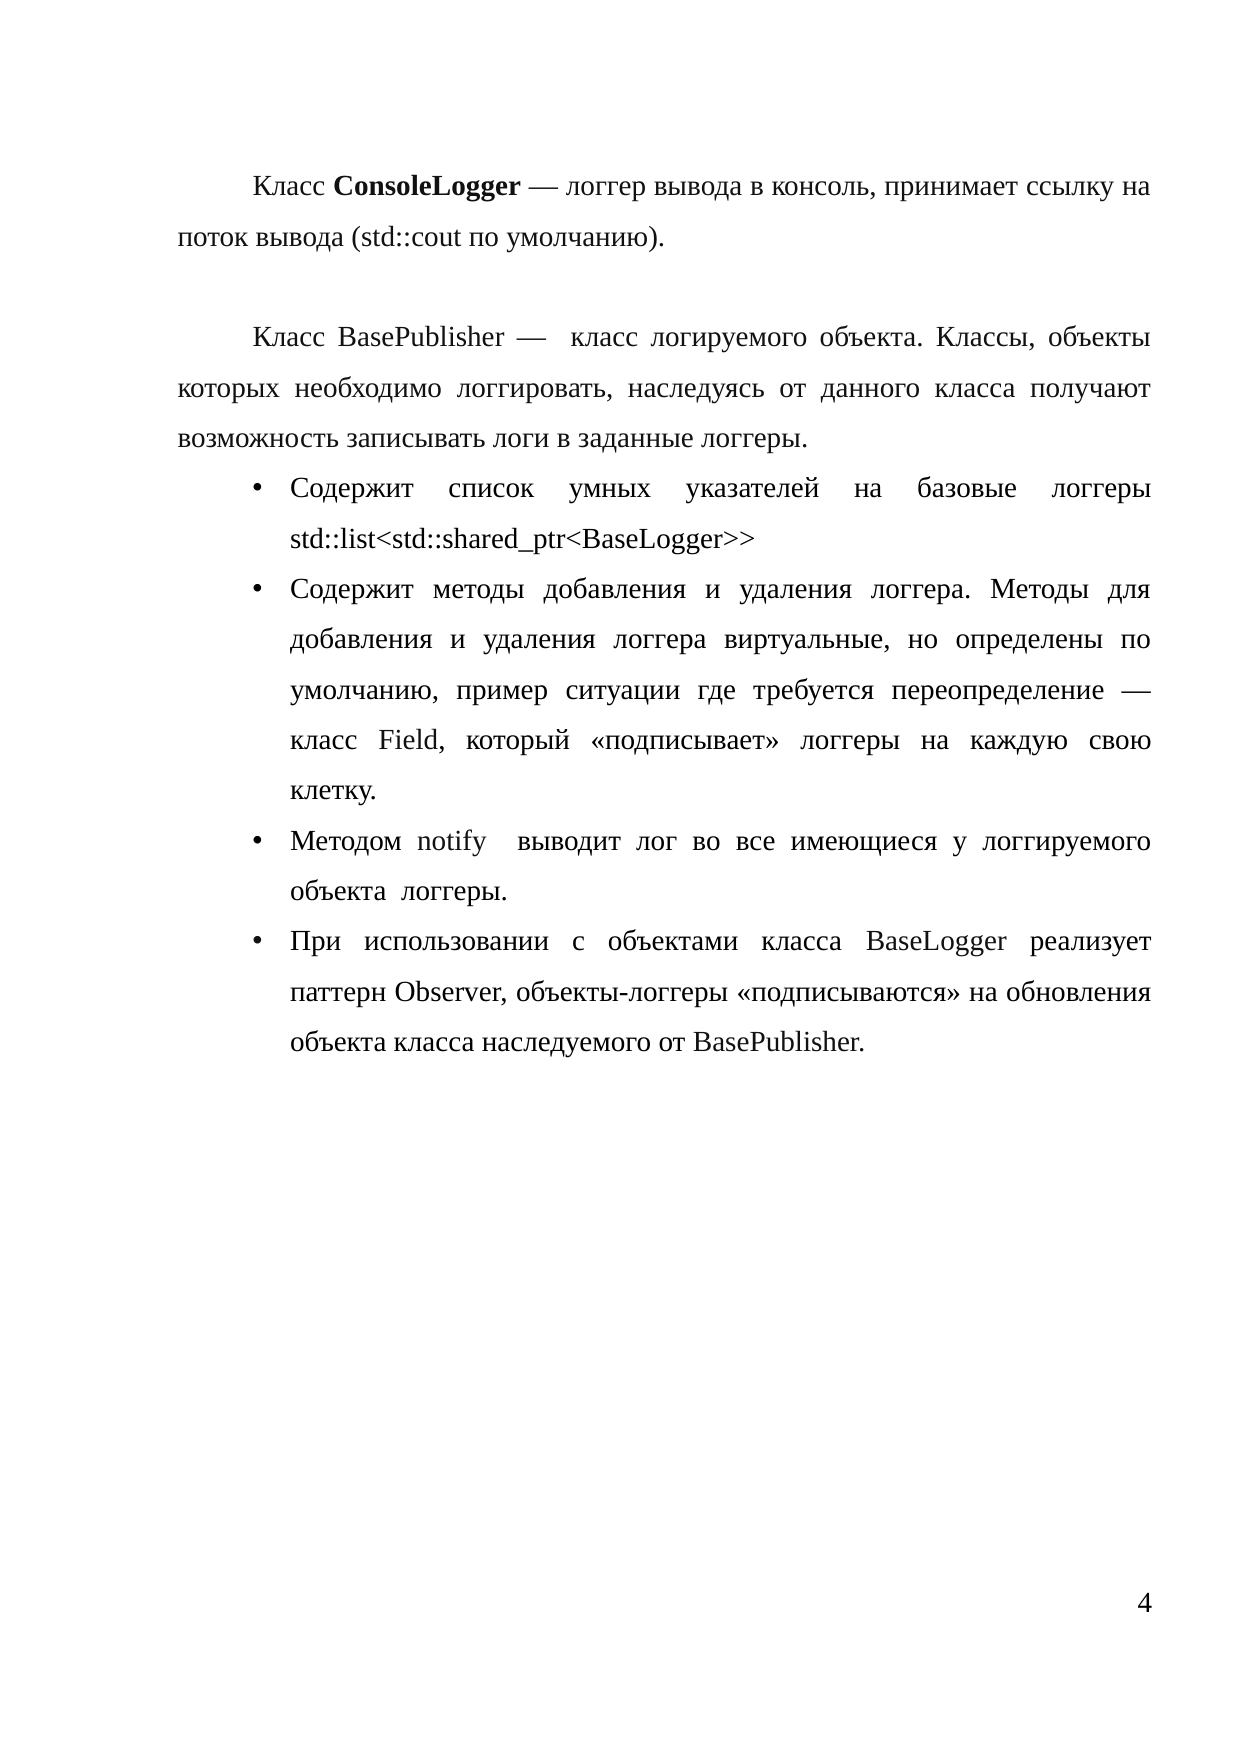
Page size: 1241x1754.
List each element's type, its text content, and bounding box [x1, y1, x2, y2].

list Содержит методы добавления и удаления логгера. Методы для добавления и удаления логгера виртуальные, но определены по умолчанию, пример ситуации где требуется переопределение — класс Field, который «подписывает» логгеры на каждую свою клетку. [252, 571, 1152, 806]
list При использовании с объектами класса BaseLogger реализует паттерн Observer, объекты-логгеры «подписываются» на обновления объекта класса наследуемого от BasePublisher. [252, 923, 1152, 1058]
list Методом notify выводит лог во все имеющиеся у логгируемого объекта логгеры. [252, 823, 1152, 907]
text Класс ConsoleLogger — логгер вывода в консоль, принимает ссылку на поток вывода (std::cout по умолчанию). [177, 168, 1152, 252]
list Содержит список умных указателей на базовые логгеры std::list<std::shared_ptr<BaseLogger>> [252, 470, 1152, 554]
text Класс BasePublisher — класс логируемого объекта. Классы, объекты которых необходимо логгировать, наследуясь от данного класса получают возможность записывать логи в заданные логгеры. [177, 319, 1152, 453]
